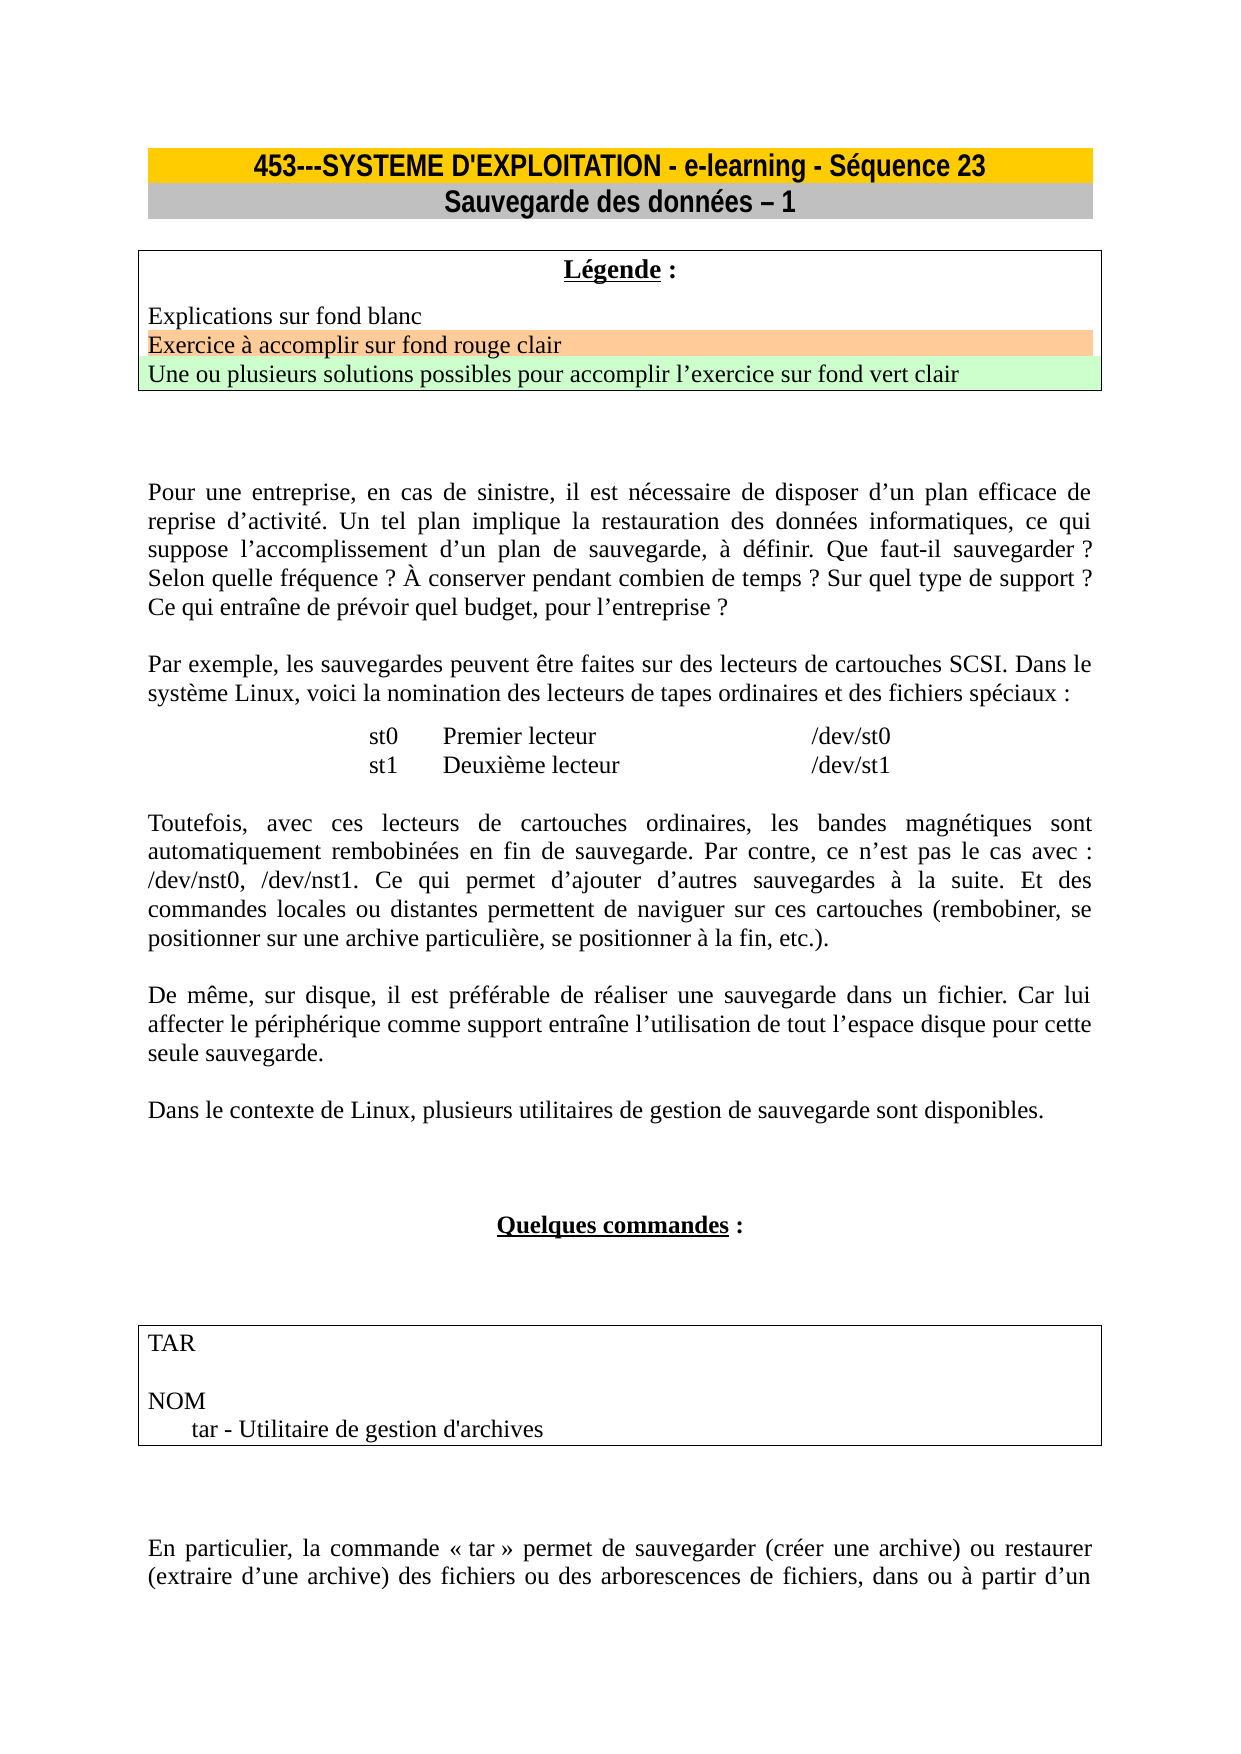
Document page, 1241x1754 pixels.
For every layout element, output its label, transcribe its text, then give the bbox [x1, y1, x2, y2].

text Sauvegarde des données – 1 [148, 183, 1093, 219]
text De même, sur disque, il est préférable de réaliser une sauvegarde dans un fichier. Car lui affecter le périphérique comme support entraîne l’utilisation de tout l’espace disque pour cette seule sauvegarde. [148, 980, 1093, 1066]
text Dans le contexte de Linux, plusieurs utilitaires de gestion de sauvegarde sont disponibles. [148, 1095, 1093, 1124]
text NOM [148, 1386, 1093, 1411]
text Toutefois, avec ces lecteurs de cartouches ordinaires, les bandes magnétiques sont automatiquement rembobinées en fin de sauvegarde. Par contre, ce n’est pas le cas avec : /dev/nst0, /dev/nst1. Ce qui permet d’ajouter d’autres sauvegardes à la suite. Et des commandes locales ou distantes permettent de naviguer sur ces cartouches (rembobiner, se positionner sur une archive particulière, se positionner à la fin, etc.). [148, 808, 1093, 951]
text TAR [139, 1326, 1101, 1357]
text En particulier, la commande « tar » permet de sauvegarder (créer une archive) ou restaurer (extraire d’une archive) des fichiers ou des arborescences de fichiers, dans ou à partir d’un [148, 1533, 1093, 1590]
text Explications sur fond blanc [148, 301, 1093, 330]
text Quelques commandes : [148, 1210, 1093, 1239]
text tar - Utilitaire de gestion d'archives [139, 1411, 1101, 1445]
text Exercice à accomplir sur fond rouge clair [148, 330, 1093, 356]
text st0 Premier lecteur /dev/st0 [148, 721, 1093, 750]
text 453---SYSTEME D'EXPLOITATION - e-learning - Séquence 23 [148, 148, 1093, 183]
text st1 Deuxième lecteur /dev/st1 [148, 750, 1093, 779]
text Pour une entreprise, en cas de sinistre, il est nécessaire de disposer d’un plan efficace de reprise d’activité. Un tel plan implique la restauration des données informatiques, ce qui suppose l’accomplissement d’un plan de sauvegarde, à définir. Que faut-il sauvegarder ? Selon quelle fréquence ? À conserver pendant combien de temps ? Sur quel type de support ? Ce qui entraîne de prévoir quel budget, pour l’entreprise ? [148, 477, 1093, 621]
text Par exemple, les sauvegardes peuvent être faites sur des lecteurs de cartouches SCSI. Dans le système Linux, voici la nomination des lecteurs de tapes ordinaires et des fichiers spéciaux : [148, 649, 1093, 707]
text Légende : [139, 251, 1101, 285]
text Une ou plusieurs solutions possibles pour accomplir l’exercice sur fond vert clair [139, 356, 1101, 390]
